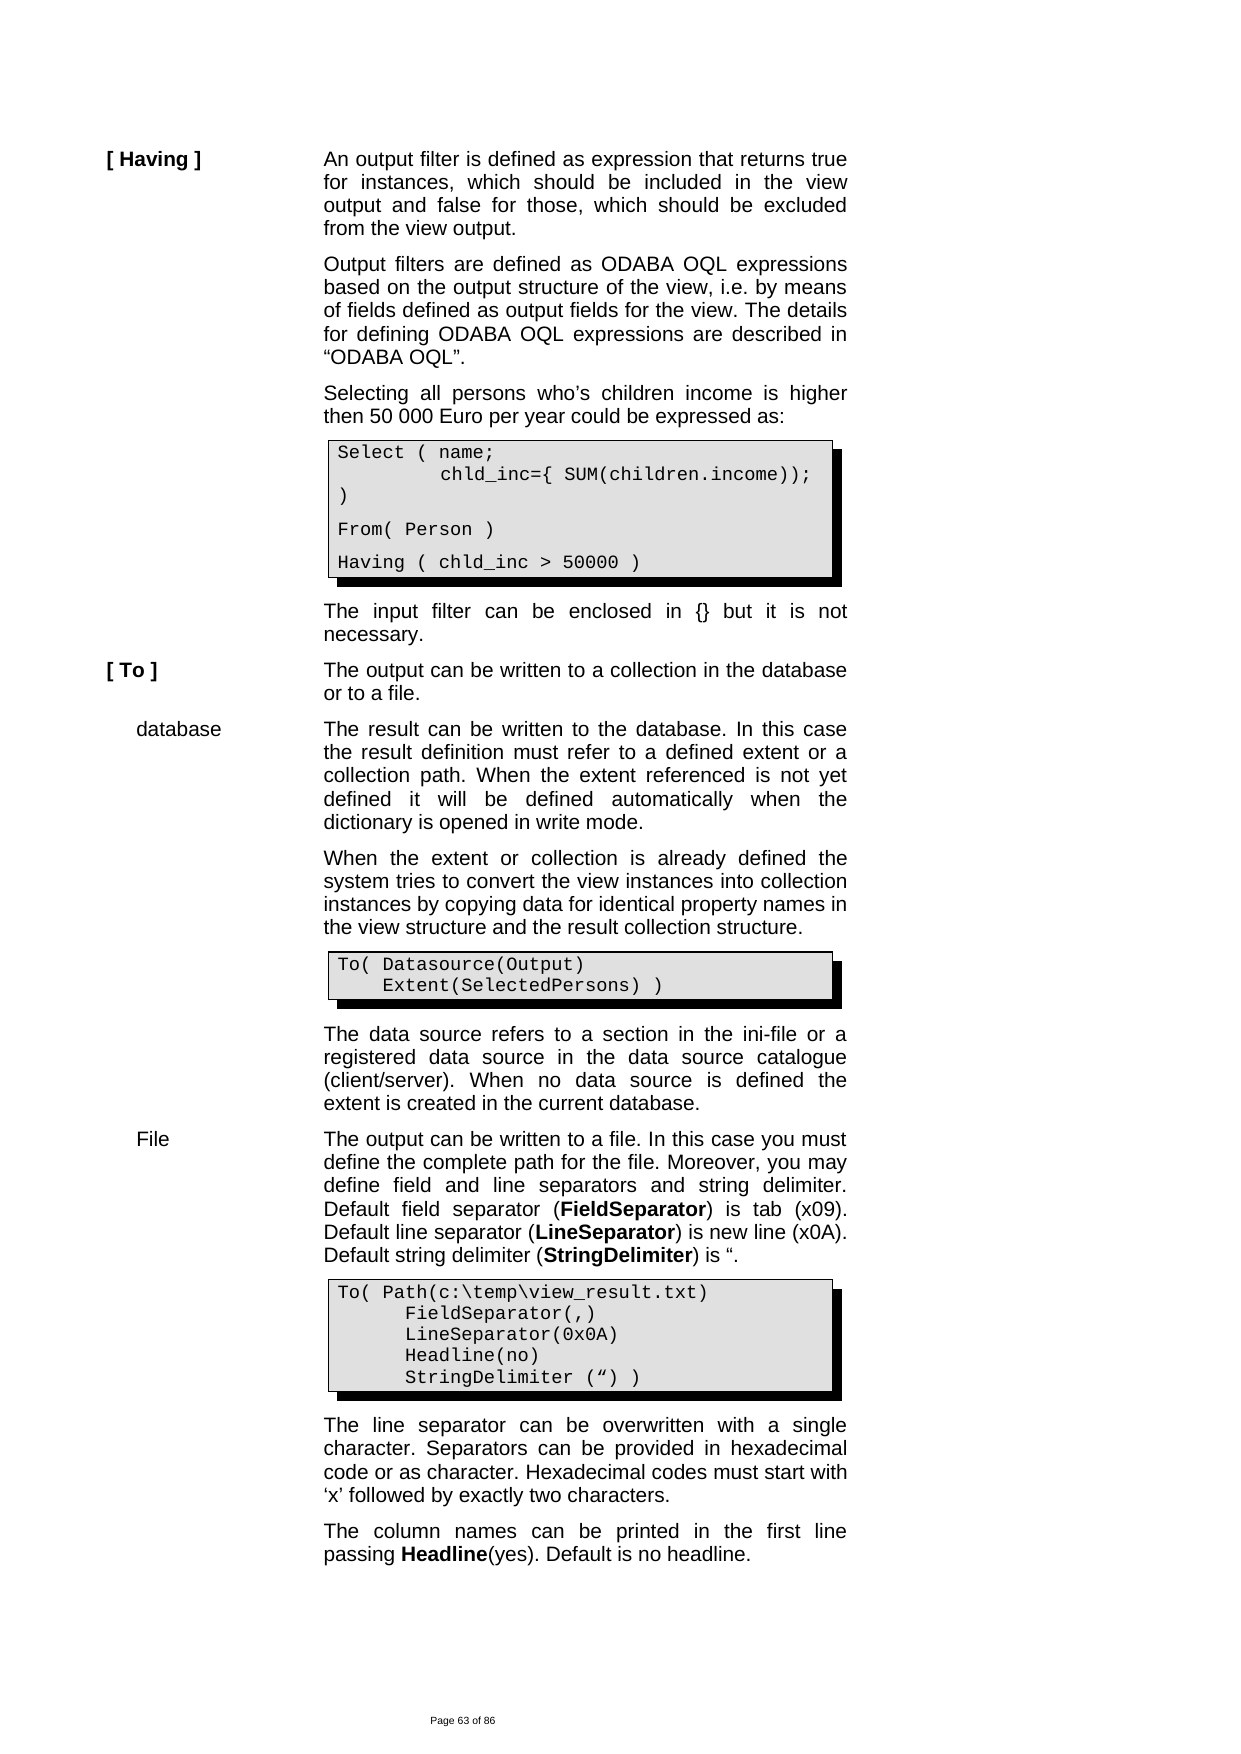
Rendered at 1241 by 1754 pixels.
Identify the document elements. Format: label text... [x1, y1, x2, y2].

table_cell To( Path(c:\temp\view_result.txt) FieldSeparator(,) LineSeparator(0x0A) Headline(no) StringDelimiter (“) ) [95, 1279, 859, 1414]
table_cell The data source refers to a section in the ini-file or a registered data source in the data source catalogue (client/server). When no data source is defined the extent is created in the current database. [312, 1022, 859, 1127]
table_cell database [95, 718, 312, 951]
table_cell [ To ] [95, 659, 312, 717]
table_cell The input filter can be enclosed in {} but it is not necessary. [312, 600, 859, 658]
table_cell The result can be written to the database. In this case the result definition must refer to a defined extent or a collection path. When the extent referenced is not yet defined it will be defined automatically when the dictionary is opened in write mode. When the extent or collection is already defined the system tries to convert the view instances into collection instances by copying data for identical property names in the view structure and the result collection structure. [312, 718, 859, 951]
table_cell File [95, 1128, 312, 1279]
table_cell [95, 600, 312, 658]
table_cell [95, 1022, 312, 1127]
table_cell Select ( name; chld_inc={ SUM(children.income)); ) From( Person ) Having ( chld_inc > 50000 ) [95, 440, 859, 599]
table_cell The line separator can be overwritten with a single character. Separators can be provided in hexadecimal code or as character. Hexadecimal codes must start with ‘x’ followed by exactly two characters. The column names can be printed in the first line passing Headline(yes). Default is no headline. [312, 1414, 859, 1578]
table_cell An output filter is defined as expression that returns true for instances, which should be included in the view output and false for those, which should be excluded from the view output. Output filters are defined as ODABA OQL expressions based on the output structure of the view, i.e. by means of fields defined as output fields for the view. The details for defining ODABA OQL expressions are described in “ODABA OQL”. Selecting all persons who’s children income is higher then 50 000 Euro per year could be expressed as: [312, 147, 859, 440]
table_cell The output can be written to a collection in the database or to a file. [312, 659, 859, 717]
table_cell [95, 1414, 312, 1578]
table_cell To( Datasource(Output) Extent(SelectedPersons) ) [95, 951, 859, 1022]
table_cell The output can be written to a file. In this case you must define the complete path for the file. Moreover, you may define field and line separators and string delimiter. Default field separator (FieldSeparator) is tab (x09). Default line separator (LineSeparator) is new line (x0A). Default string delimiter (StringDelimiter) is “. [312, 1128, 859, 1279]
table_cell [ Having ] [95, 147, 312, 440]
